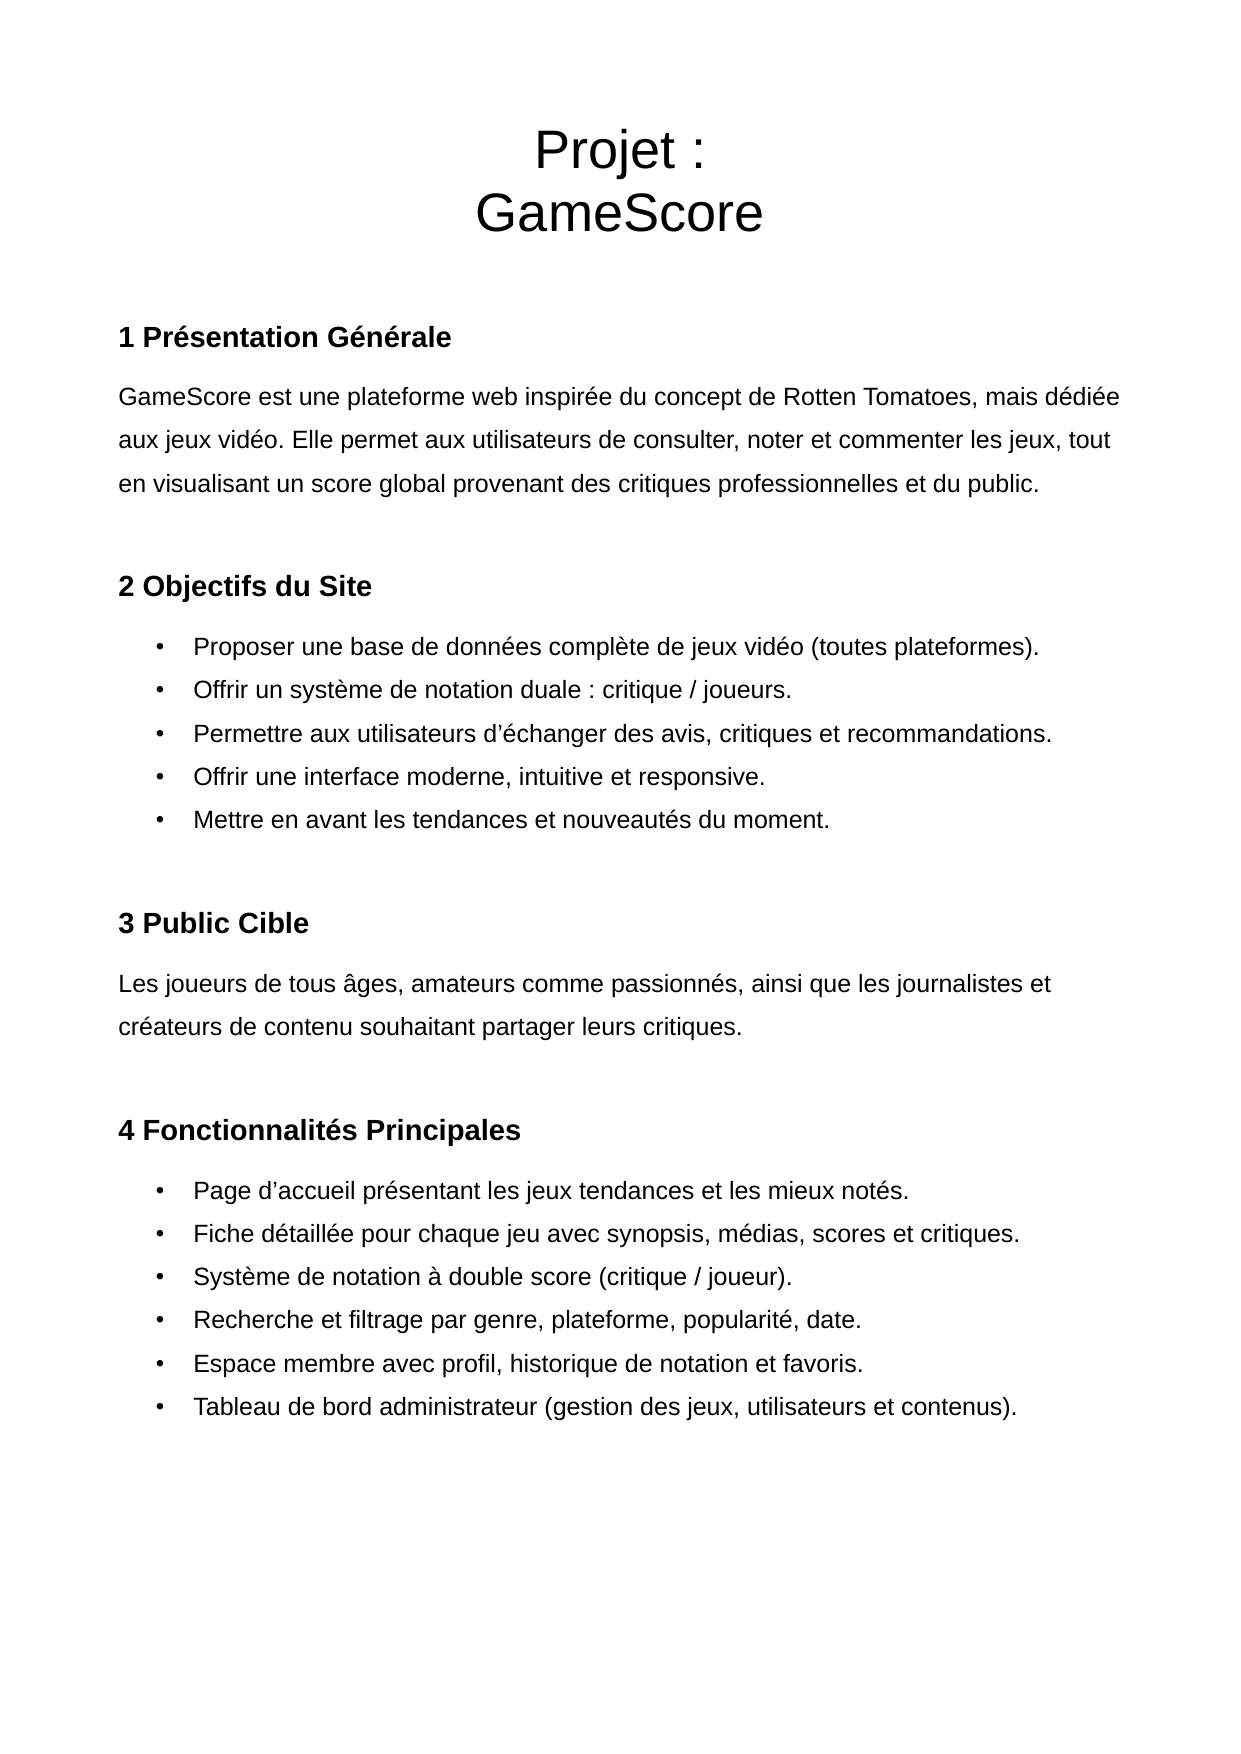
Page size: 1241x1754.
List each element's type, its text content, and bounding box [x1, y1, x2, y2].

subtitle 2 Objectifs du Site [118, 569, 1122, 603]
list Offrir un système de notation duale : critique / joueurs. [156, 676, 1122, 704]
list Recherche et filtrage par genre, plateforme, popularité, date. [156, 1305, 1122, 1334]
list Espace membre avec profil, historique de notation et favoris. [156, 1349, 1122, 1377]
list Permettre aux utilisateurs d’échanger des avis, critiques et recommandations. [156, 719, 1122, 748]
list Mettre en avant les tendances et nouveautés du moment. [156, 805, 1122, 834]
list Fiche détaillée pour chaque jeu avec synopsis, médias, scores et critiques. [156, 1219, 1122, 1248]
list Offrir une interface moderne, intuitive et responsive. [156, 762, 1122, 791]
list Système de notation à double score (critique / joueur). [156, 1262, 1122, 1291]
subtitle 4 Fonctionnalités Principales [118, 1113, 1122, 1146]
subtitle 3 Public Cible [118, 906, 1122, 940]
list Proposer une base de données complète de jeux vidéo (toutes plateformes). [156, 632, 1122, 661]
text Les joueurs de tous âges, amateurs comme passionnés, ainsi que les journalistes et créateurs de contenu souhaitant partager leurs critiques. [118, 969, 1122, 1041]
list Page d’accueil présentant les jeux tendances et les mieux notés. [156, 1176, 1122, 1204]
text GameScore est une plateforme web inspirée du concept de Rotten Tomatoes, mais dédiée aux jeux vidéo. Elle permet aux utilisateurs de consulter, noter et commenter les jeux, tout en visualisant un score global provenant des critiques professionnelles et du public. [118, 382, 1122, 497]
subtitle 1 Présentation Générale [118, 319, 1122, 353]
text Projet : [118, 118, 1122, 180]
list Tableau de bord administrateur (gestion des jeux, utilisateurs et contenus). [156, 1392, 1122, 1421]
text GameScore [118, 180, 1122, 243]
